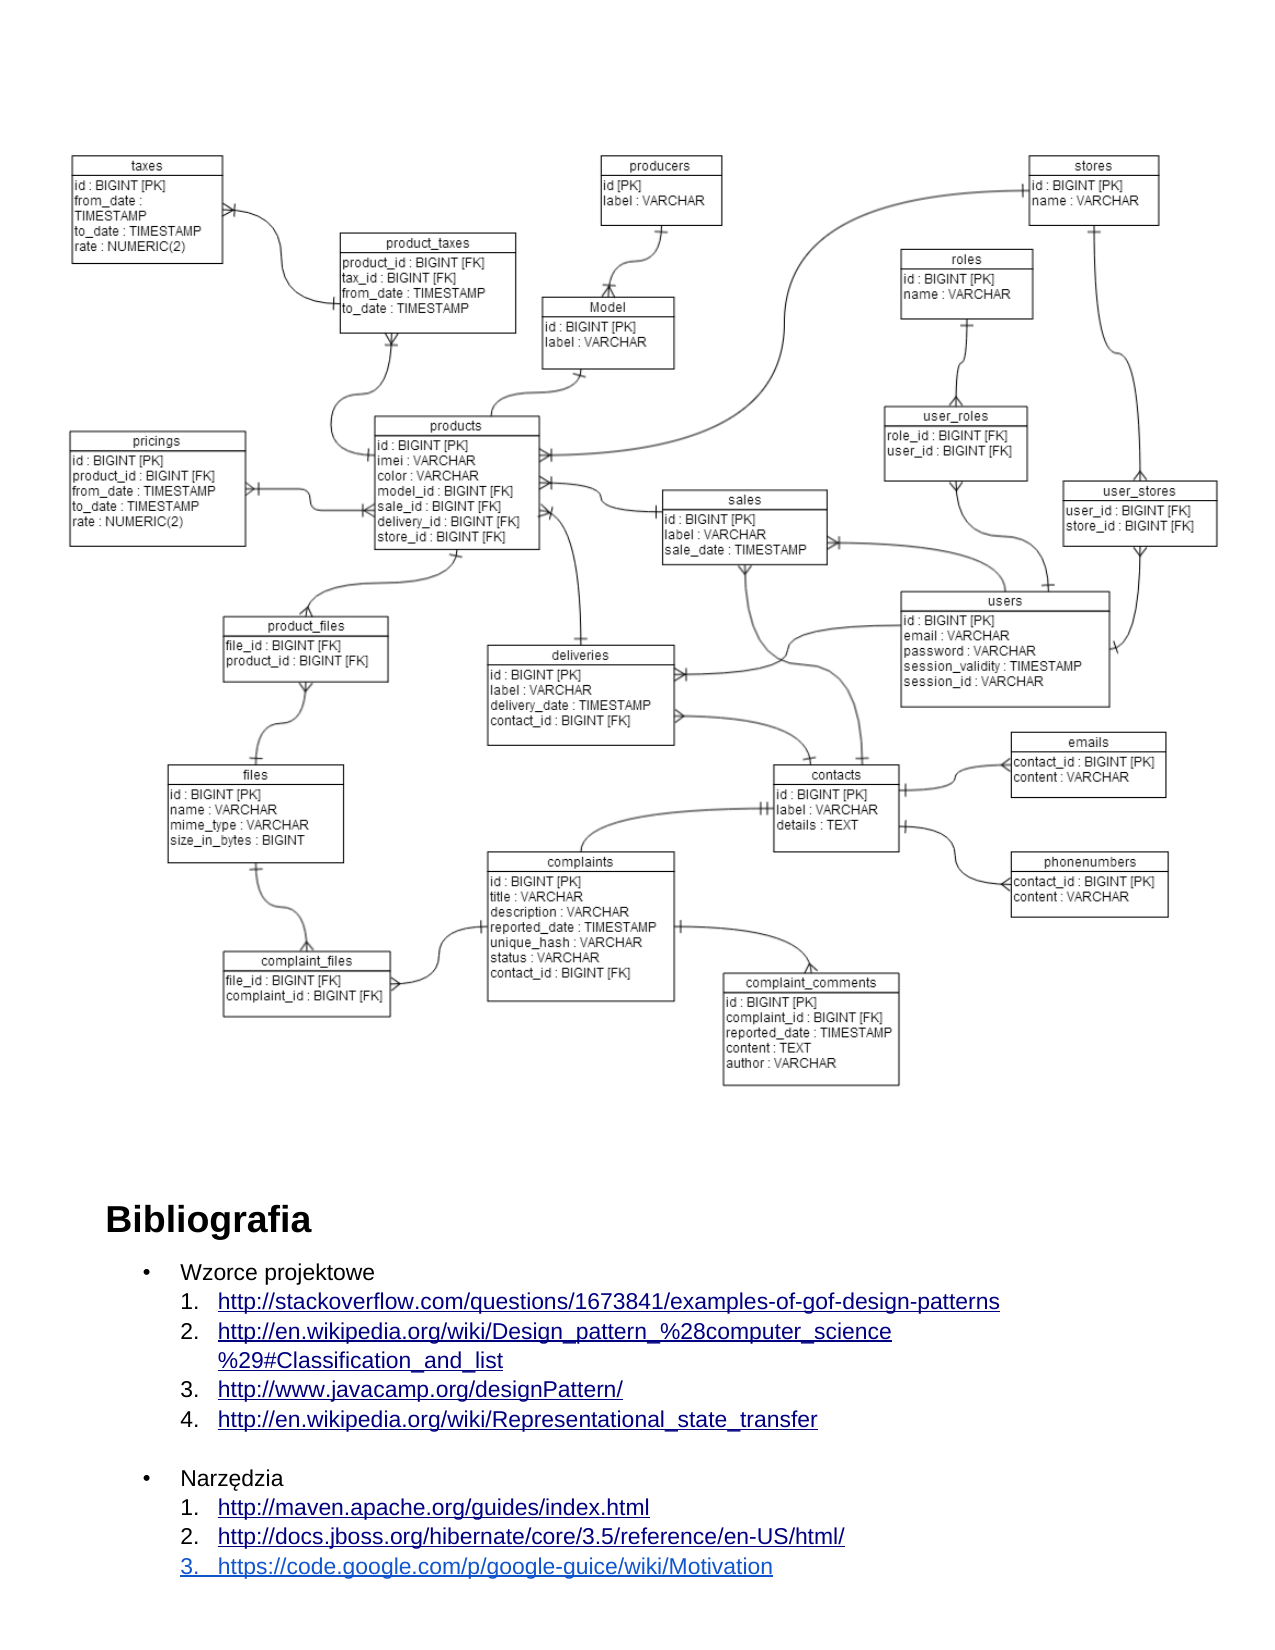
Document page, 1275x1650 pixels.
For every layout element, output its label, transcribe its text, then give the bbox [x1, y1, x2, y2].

list Narzędzia [143, 1465, 1170, 1491]
subtitle Bibliografia [105, 1199, 1170, 1241]
list http://docs.jboss.org/hibernate/core/3.5/reference/en-US/html/ [180, 1524, 1170, 1549]
list http://maven.apache.org/guides/index.html [180, 1494, 1170, 1520]
list https://code.google.com/p/google-guice/wiki/Motivation [180, 1553, 1170, 1579]
picture [35, 114, 1240, 1107]
list http://stackoverflow.com/questions/1673841/examples-of-gof-design-patterns [180, 1289, 1170, 1314]
list http://www.javacamp.org/designPattern/ [180, 1377, 1170, 1403]
list http://en.wikipedia.org/wiki/Representational_state_transfer [180, 1406, 1170, 1432]
list http://en.wikipedia.org/wiki/Design_pattern_%28computer_science%29#Classification_and_list [180, 1318, 1170, 1373]
list Wzorce projektowe [143, 1259, 1170, 1285]
